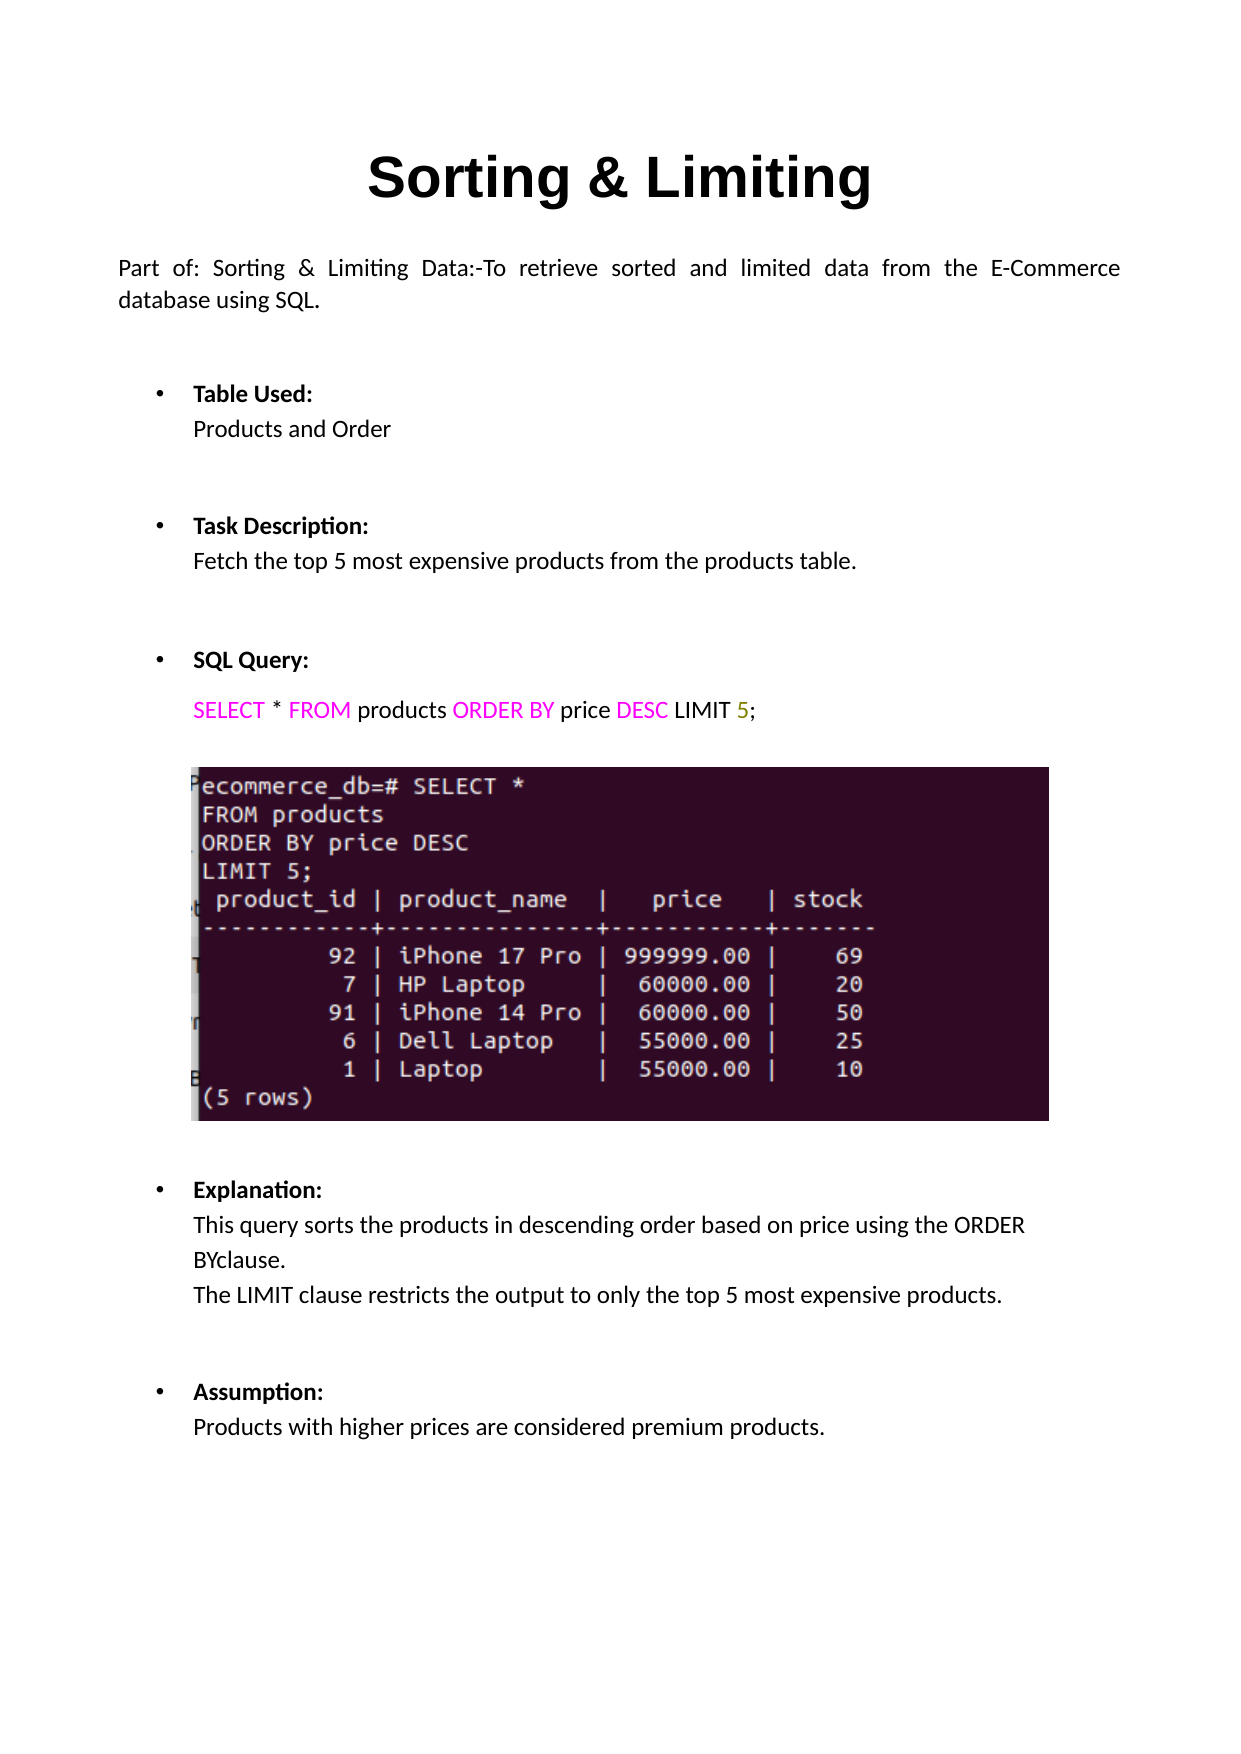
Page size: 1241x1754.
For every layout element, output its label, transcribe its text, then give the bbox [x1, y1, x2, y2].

list SQL Query: [156, 644, 1122, 675]
list Explanation: This query sorts the products in descending order based on price using the ORDER BYclause. The LIMIT clause restricts the output to only the top 5 most expensive products. [156, 1174, 1122, 1310]
picture [191, 767, 1049, 1121]
subtitle Part of: Sorting & Limiting Data:-To retrieve sorted and limited data from the E-Commerce database using SQL. [118, 252, 1122, 316]
list Table Used: Products and Order [156, 378, 1122, 443]
list Task Description: Fetch the top 5 most expensive products from the products table. [156, 510, 1122, 576]
list Assumption: Products with higher prices are considered premium products. [156, 1376, 1122, 1442]
list SELECT * FROM products ORDER BY price DESC LIMIT 5; [156, 694, 1122, 724]
